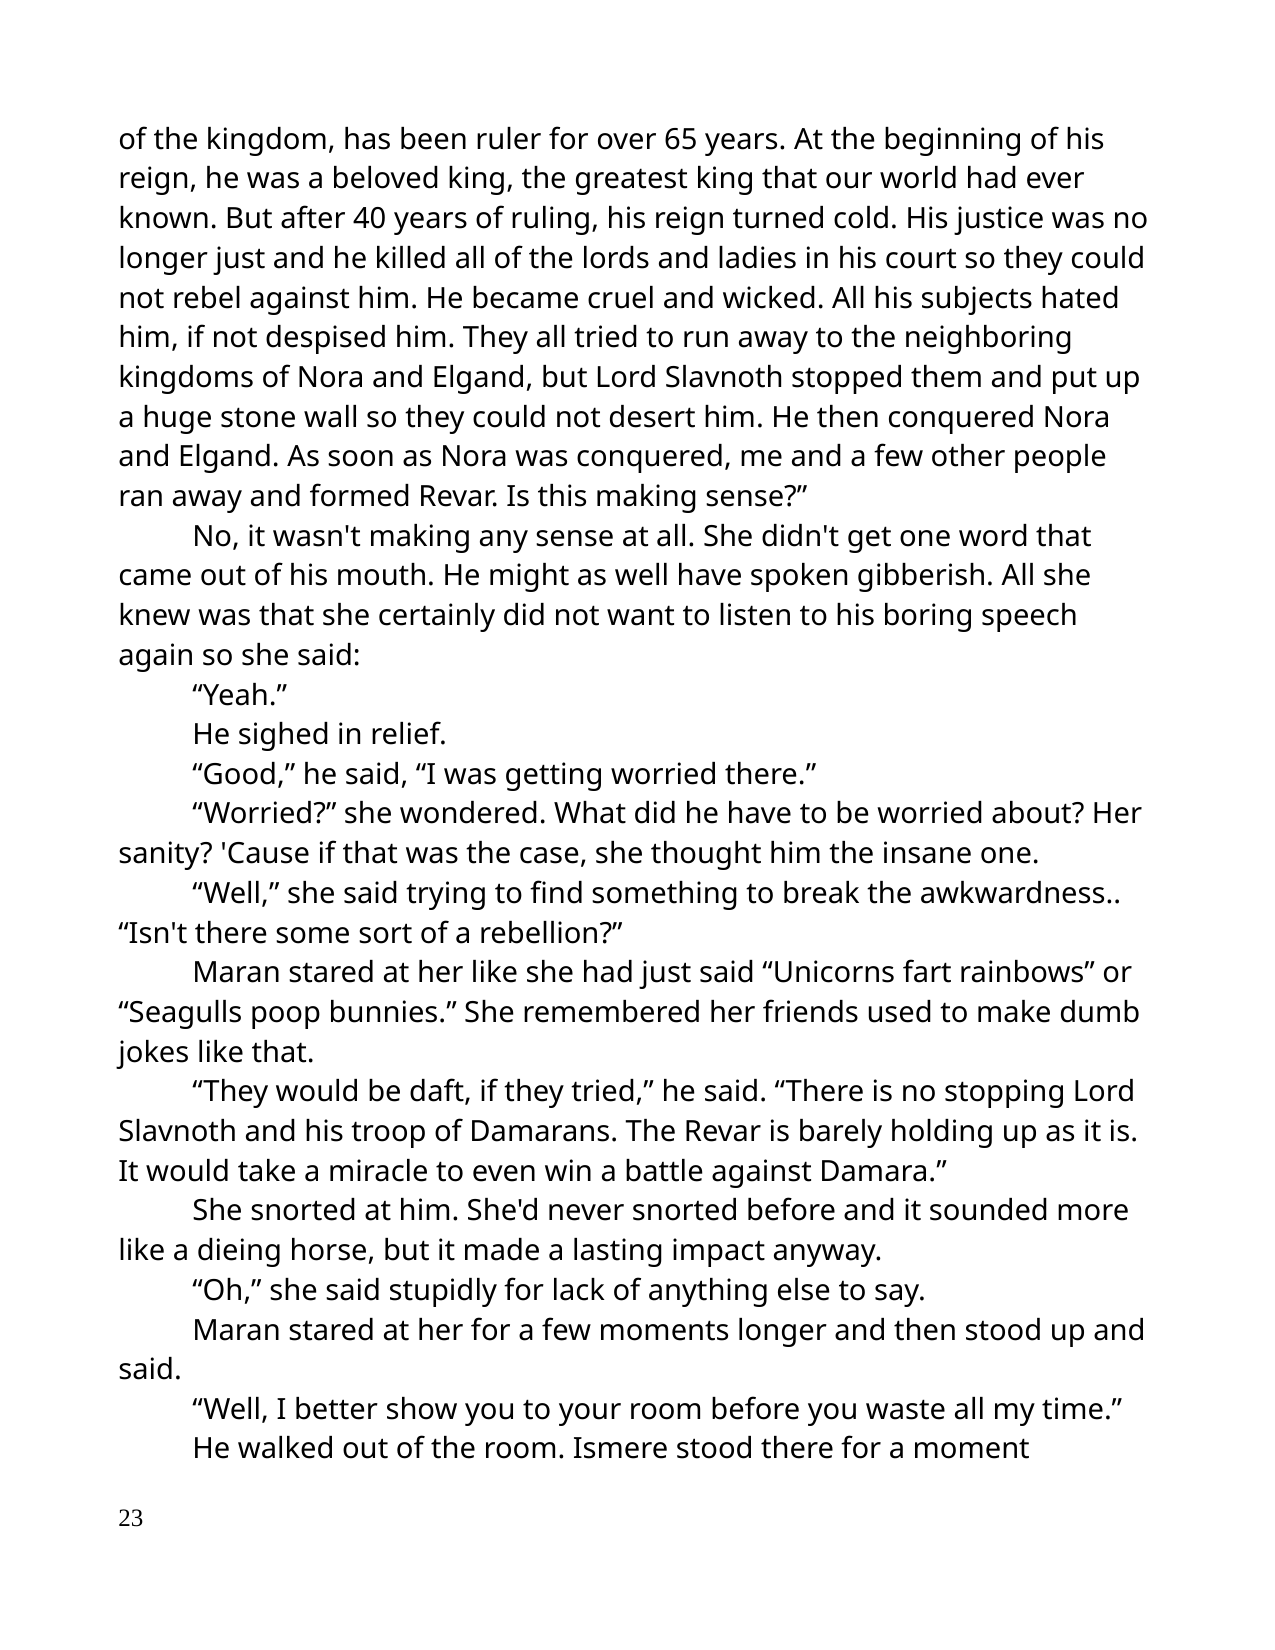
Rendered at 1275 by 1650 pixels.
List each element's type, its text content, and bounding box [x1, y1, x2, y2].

text “Well,” she said trying to find something to break the awkwardness.. “Isn't there some sort of a rebellion?” [118, 872, 1157, 952]
text of the kingdom, has been ruler for over 65 years. At the beginning of his reign, he was a beloved king, the greatest king that our world had ever known. But after 40 years of ruling, his reign turned cold. His justice was no longer just and he killed all of the lords and ladies in his court so they could not rebel against him. He became cruel and wicked. All his subjects hated him, if not despised him. They all tried to run away to the neighboring kingdoms of Nora and Elgand, but Lord Slavnoth stopped them and put up a huge stone wall so they could not desert him. He then conquered Nora and Elgand. As soon as Nora was conquered, me and a few other people ran away and formed Revar. Is this making sense?” [118, 118, 1157, 515]
text He sighed in relief. [118, 713, 1157, 753]
text “Well, I better show you to your room before you waste all my time.” [118, 1388, 1157, 1428]
text “Oh,” she said stupidly for lack of anything else to say. [118, 1269, 1157, 1309]
text He walked out of the room. Ismere stood there for a moment [118, 1428, 1157, 1467]
text Maran stared at her like she had just said “Unicorns fart rainbows” or “Seagulls poop bunnies.” She remembered her friends used to make dumb jokes like that. [118, 952, 1157, 1071]
text No, it wasn't making any sense at all. She didn't get one word that came out of his mouth. He might as well have spoken gibberish. All she knew was that she certainly did not want to listen to his boring speech again so she said: “Yeah.” [118, 515, 1157, 713]
text She snorted at him. She'd never snorted before and it sounded more like a dieing horse, but it made a lasting impact anyway. [118, 1190, 1157, 1269]
text “Good,” he said, “I was getting worried there.” [118, 753, 1157, 793]
text “Worried?” she wondered. What did he have to be worried about? Her sanity? 'Cause if that was the case, she thought him the insane one. [118, 793, 1157, 872]
text “They would be daft, if they tried,” he said. “There is no stopping Lord Slavnoth and his troop of Damarans. The Revar is barely holding up as it is. It would take a miracle to even win a battle against Damara.” [118, 1071, 1157, 1190]
text Maran stared at her for a few moments longer and then stood up and said. [118, 1309, 1157, 1388]
